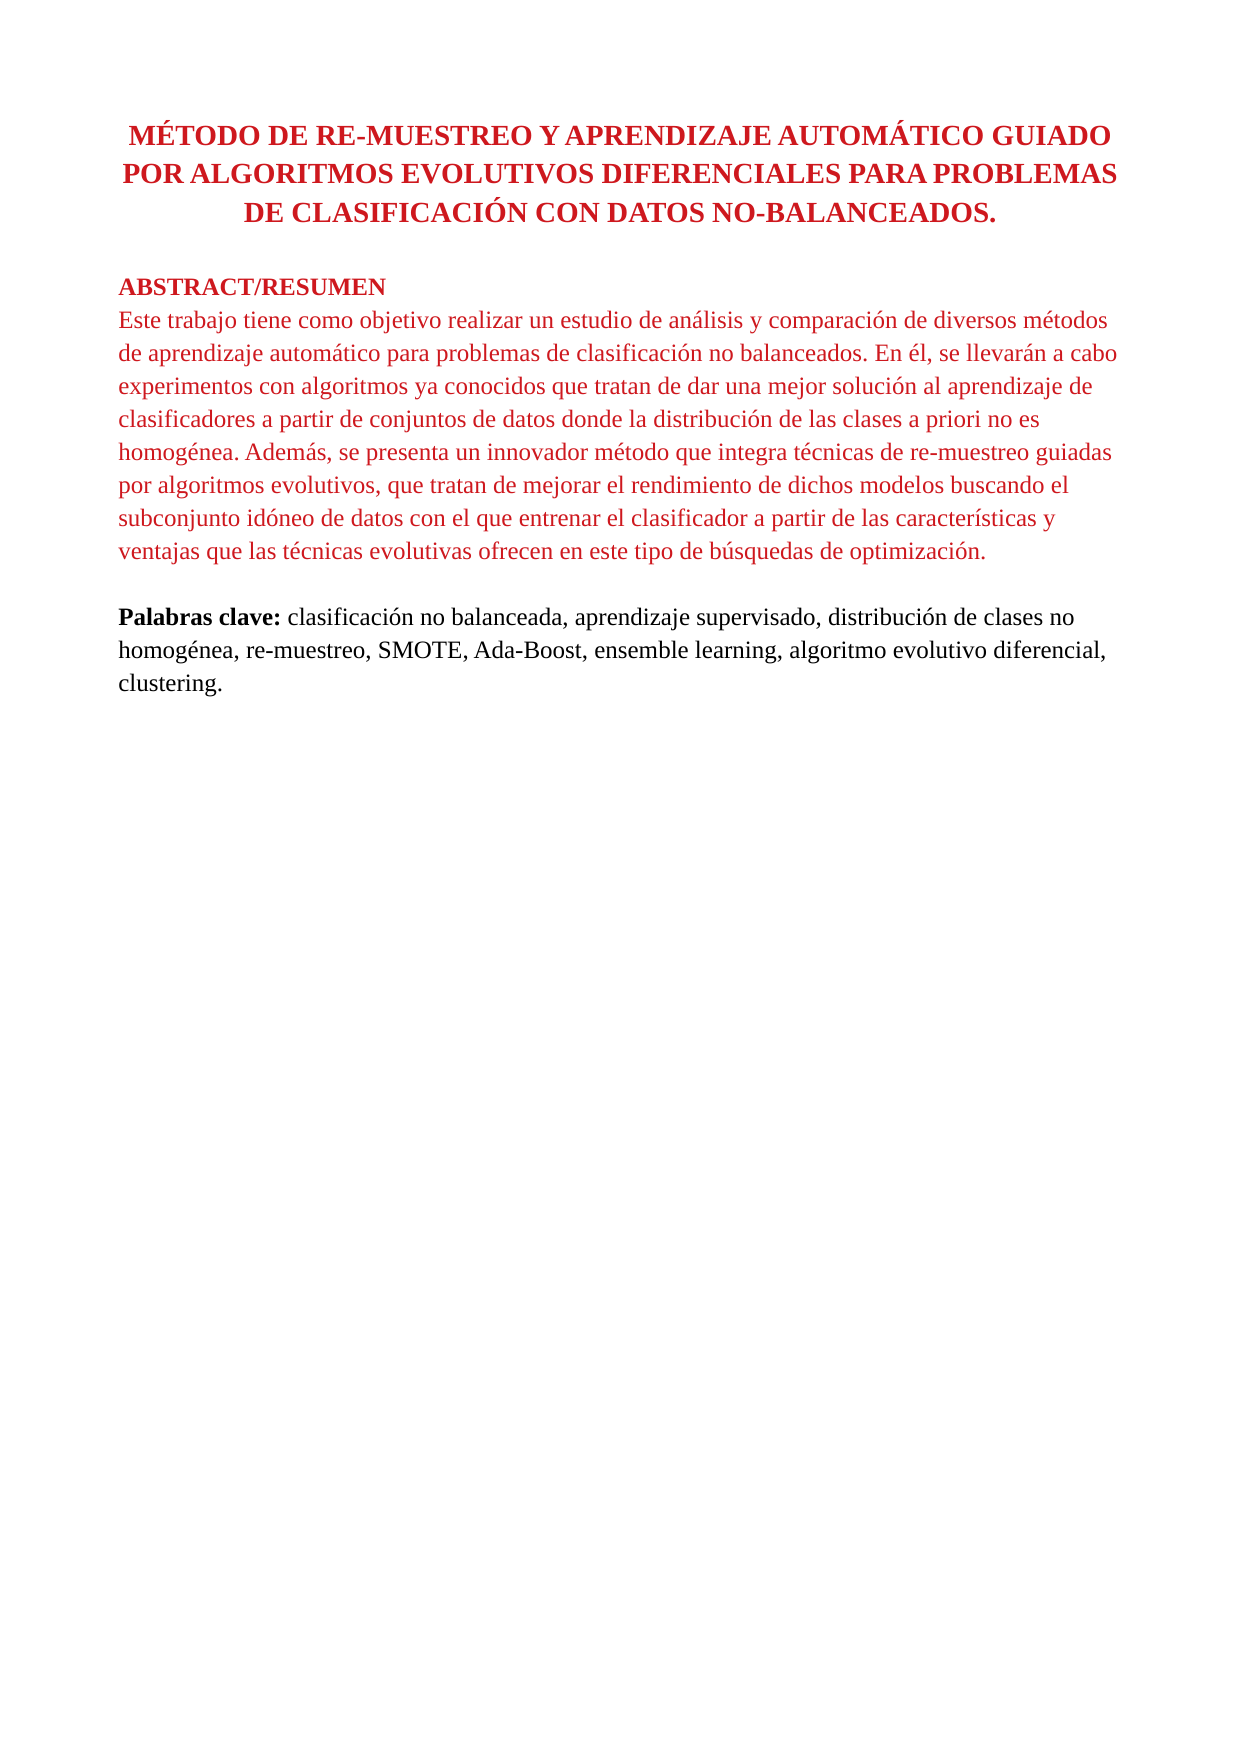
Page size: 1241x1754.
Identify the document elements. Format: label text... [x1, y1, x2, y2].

text Palabras clave: clasificación no balanceada, aprendizaje supervisado, distribución de clases no homogénea, re-muestreo, SMOTE, Ada-Boost, ensemble learning, algoritmo evolutivo diferencial, clustering. [118, 602, 1122, 697]
text ABSTRACT/RESUMEN [118, 272, 1122, 301]
text MÉTODO DE RE-MUESTREO Y APRENDIZAJE AUTOMÁTICO GUIADO POR ALGORITMOS EVOLUTIVOS DIFERENCIALES PARA PROBLEMAS DE CLASIFICACIÓN CON DATOS NO-BALANCEADOS. [118, 118, 1122, 229]
text Este trabajo tiene como objetivo realizar un estudio de análisis y comparación de diversos métodos de aprendizaje automático para problemas de clasificación no balanceados. En él, se llevarán a cabo experimentos con algoritmos ya conocidos que tratan de dar una mejor solución al aprendizaje de clasificadores a partir de conjuntos de datos donde la distribución de las clases a priori no es homogénea. Además, se presenta un innovador método que integra técnicas de re-muestreo guiadas por algoritmos evolutivos, que tratan de mejorar el rendimiento de dichos modelos buscando el subconjunto idóneo de datos con el que entrenar el clasificador a partir de las características y ventajas que las técnicas evolutivas ofrecen en este tipo de búsquedas de optimización. [118, 305, 1122, 565]
